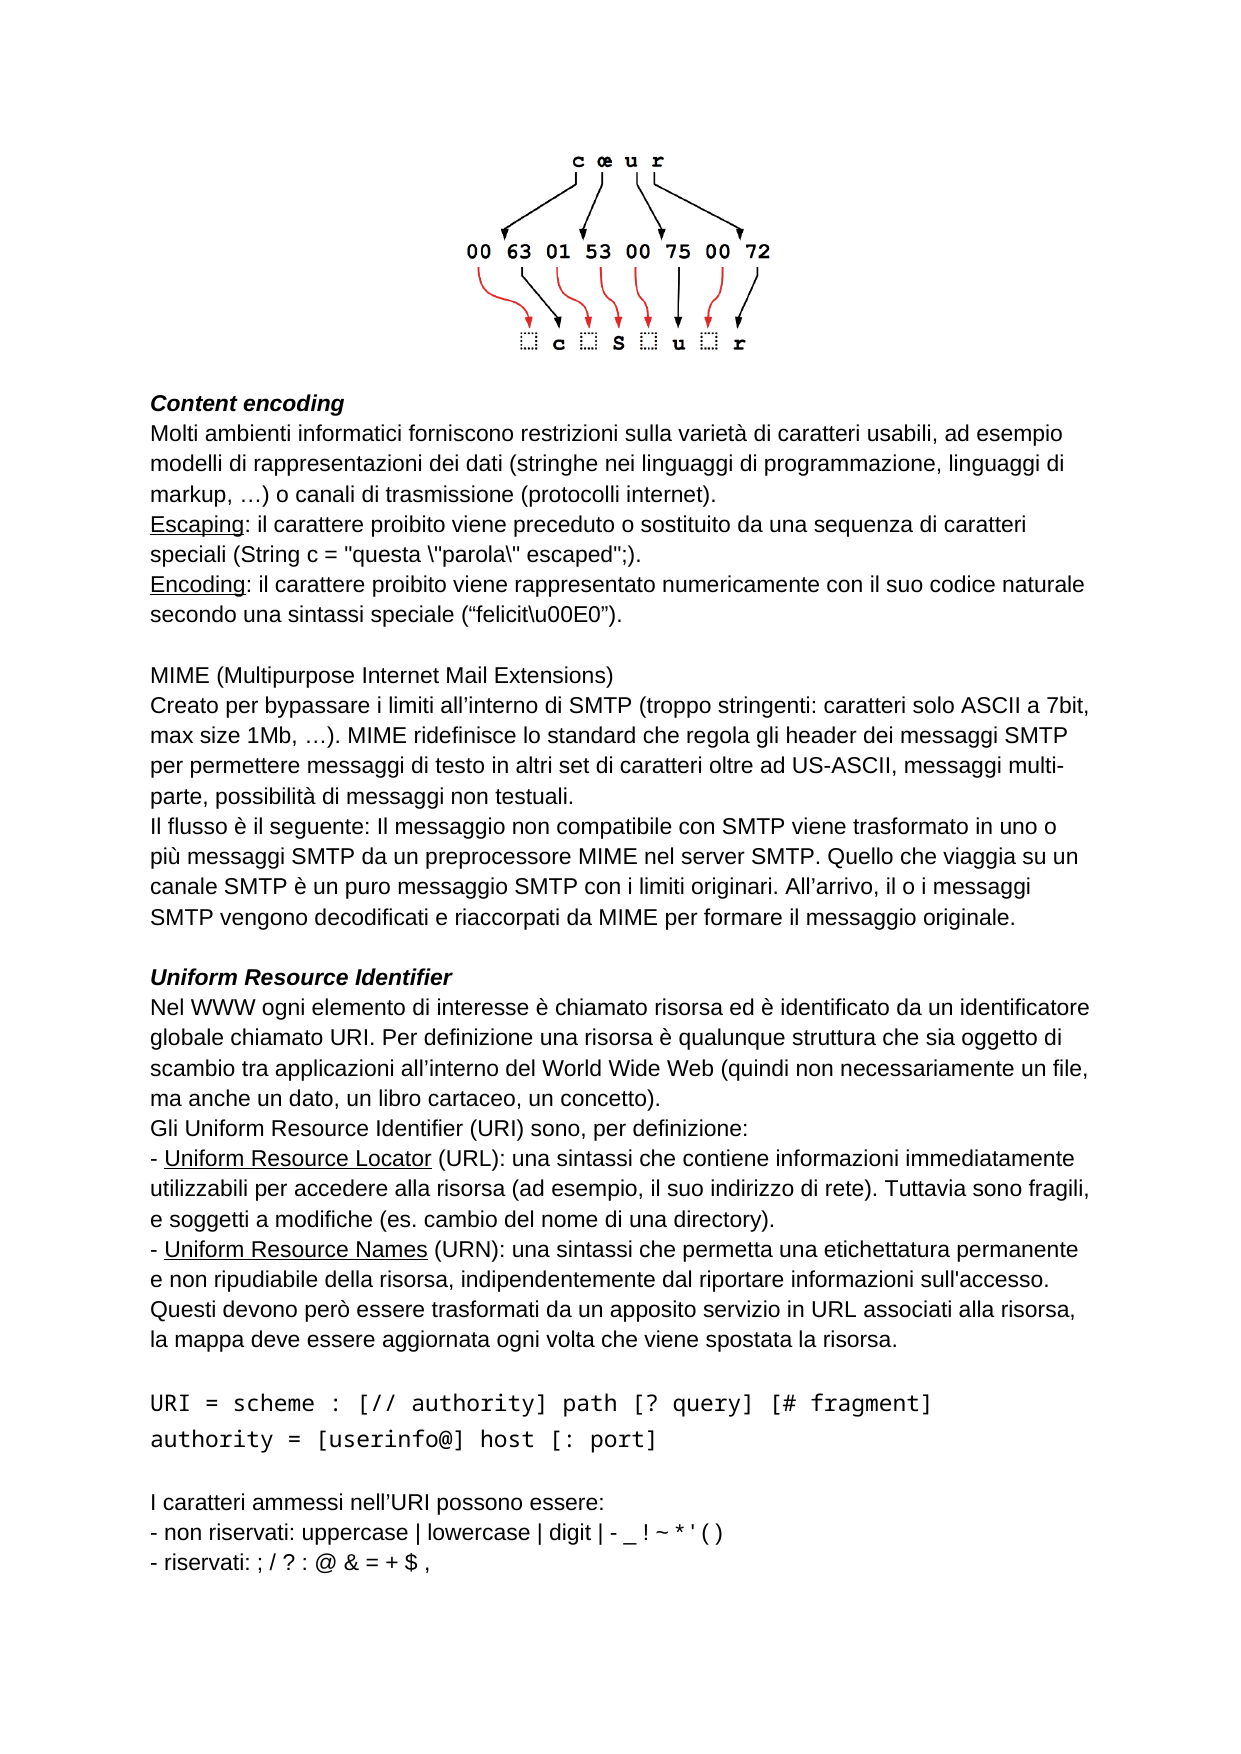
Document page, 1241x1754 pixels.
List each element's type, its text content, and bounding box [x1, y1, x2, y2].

text Escaping: il carattere proibito viene preceduto o sostituito da una sequenza di caratteri speciali (String c = "questa \"parola\" escaped";). [150, 511, 1090, 567]
text Molti ambienti informatici forniscono restrizioni sulla varietà di caratteri usabili, ad esempio modelli di rappresentazioni dei dati (stringhe nei linguaggi di programmazione, linguaggi di markup, …) o canali di trasmissione (protocolli internet). [150, 420, 1090, 507]
picture [464, 150, 776, 356]
text URI = scheme : [// authority] path [? query] [# fragment] [150, 1387, 1090, 1418]
text - Uniform Resource Locator (URL): una sintassi che contiene informazioni immediatamente utilizzabili per accedere alla risorsa (ad esempio, il suo indirizzo di rete). Tuttavia sono fragili, e soggetti a modifiche (es. cambio del nome di una directory). [150, 1145, 1090, 1232]
text Il flusso è il seguente: Il messaggio non compatibile con SMTP viene trasformato in uno o più messaggi SMTP da un preprocessore MIME nel server SMTP. Quello che viaggia su un canale SMTP è un puro messaggio SMTP con i limiti originari. All’arrivo, il o i messaggi SMTP vengono decodificati e riaccorpati da MIME per formare il messaggio originale. [150, 813, 1090, 930]
text Gli Uniform Resource Identifier (URI) sono, per definizione: [150, 1115, 1090, 1141]
text MIME (Multipurpose Internet Mail Extensions) [150, 662, 1090, 688]
text - riservati: ; / ? : @ & = + $ , [150, 1549, 1090, 1576]
text authority = [userinfo@] host [: port] [150, 1423, 1090, 1454]
text Uniform Resource Identifier [150, 964, 1090, 990]
text Creato per bypassare i limiti all’interno di SMTP (troppo stringenti: caratteri solo ASCII a 7bit, max size 1Mb, …). MIME ridefinisce lo standard che regola gli header dei messaggi SMTP per permettere messaggi di testo in altri set di caratteri oltre ad US-ASCII, messaggi multi-parte, possibilità di messaggi non testuali. [150, 692, 1090, 809]
text Content encoding [150, 390, 1090, 416]
text I caratteri ammessi nell’URI possono essere: [150, 1489, 1090, 1515]
text Nel WWW ogni elemento di interesse è chiamato risorsa ed è identificato da un identificatore globale chiamato URI. Per definizione una risorsa è qualunque struttura che sia oggetto di scambio tra applicazioni all’interno del World Wide Web (quindi non necessariamente un file, ma anche un dato, un libro cartaceo, un concetto). [150, 994, 1090, 1111]
text - Uniform Resource Names (URN): una sintassi che permetta una etichettatura permanente e non ripudiabile della risorsa, indipendentemente dal riportare informazioni sull'accesso. Questi devono però essere trasformati da un apposito servizio in URL associati alla risorsa, la mappa deve essere aggiornata ogni volta che viene spostata la risorsa. [150, 1236, 1090, 1353]
text Encoding: il carattere proibito viene rappresentato numericamente con il suo codice naturale secondo una sintassi speciale (“felicit\u00E0”). [150, 571, 1090, 628]
text - non riservati: uppercase | lowercase | digit | - _ ! ~ * ' ( ) [150, 1519, 1090, 1546]
